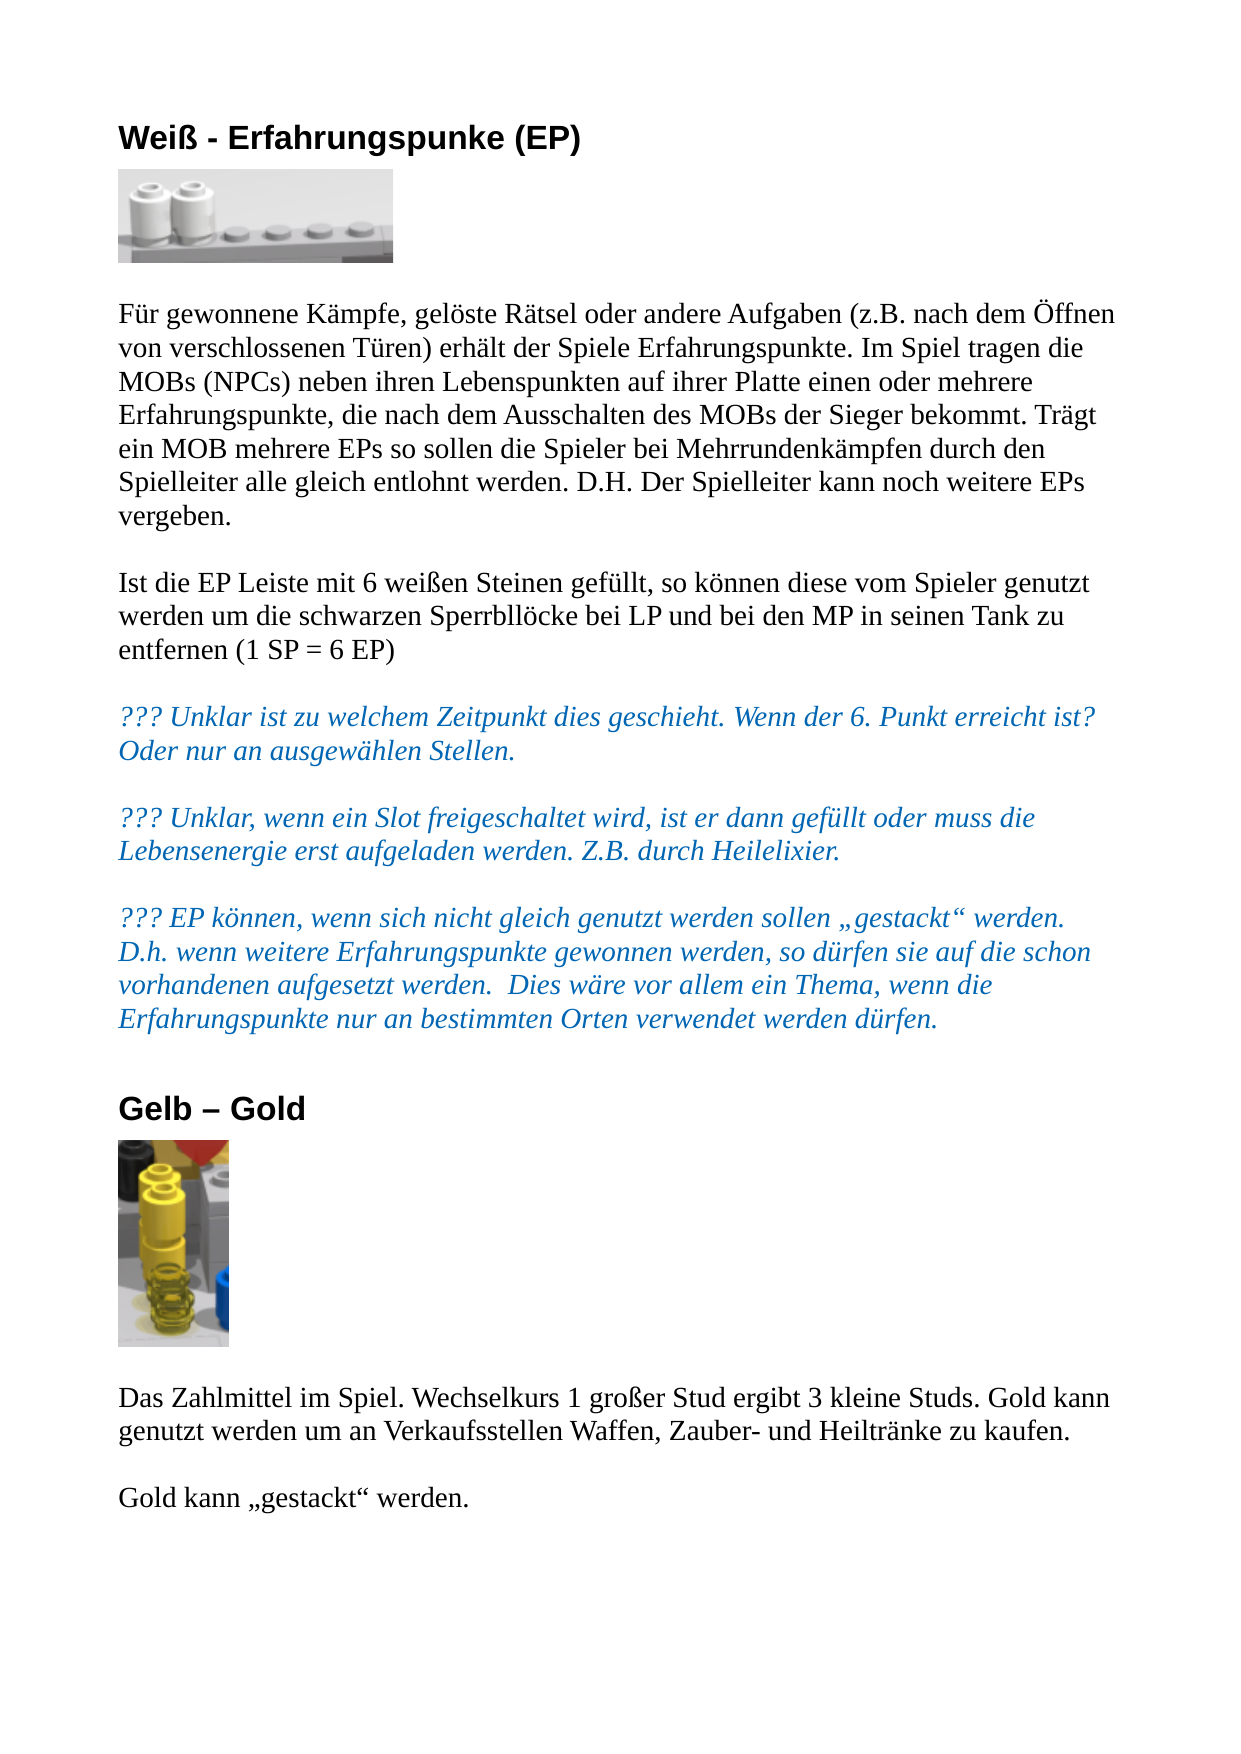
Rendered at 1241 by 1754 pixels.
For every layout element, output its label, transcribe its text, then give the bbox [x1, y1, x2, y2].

picture [118, 1140, 229, 1347]
text Ist die EP Leiste mit 6 weißen Steinen gefüllt, so können diese vom Spieler genutzt werden um die schwarzen Sperrbllöcke bei LP und bei den MP in seinen Tank zu entfernen (1 SP = 6 EP) [118, 565, 1122, 666]
subtitle Weiß - Erfahrungspunke (EP) [118, 118, 1122, 157]
subtitle Gelb – Gold [118, 1089, 1122, 1127]
text ??? Unklar ist zu welchem Zeitpunkt dies geschieht. Wenn der 6. Punkt erreicht ist? Oder nur an ausgewählen Stellen. [118, 699, 1122, 766]
text Für gewonnene Kämpfe, gelöste Rätsel oder andere Aufgaben (z.B. nach dem Öffnen von verschlossenen Türen) erhält der Spiele Erfahrungspunkte. Im Spiel tragen die MOBs (NPCs) neben ihren Lebenspunkten auf ihrer Platte einen oder mehrere Erfahrungspunkte, die nach dem Ausschalten des MOBs der Sieger bekommt. Trägt ein MOB mehrere EPs so sollen die Spieler bei Mehrrundenkämpfen durch den Spielleiter alle gleich entlohnt werden. D.H. Der Spielleiter kann noch weitere EPs vergeben. [118, 297, 1122, 565]
text Das Zahlmittel im Spiel. Wechselkurs 1 großer Stud ergibt 3 kleine Studs. Gold kann genutzt werden um an Verkaufsstellen Waffen, Zauber- und Heiltränke zu kaufen. [118, 1380, 1122, 1447]
text ??? EP können, wenn sich nicht gleich genutzt werden sollen „gestackt“ werden. D.h. wenn weitere Erfahrungspunkte gewonnen werden, so dürfen sie auf die schon vorhandenen aufgesetzt werden. Dies wäre vor allem ein Thema, wenn die Erfahrungspunkte nur an bestimmten Orten verwendet werden dürfen. [118, 900, 1122, 1068]
text ??? Unklar, wenn ein Slot freigeschaltet wird, ist er dann gefüllt oder muss die Lebensenergie erst aufgeladen werden. Z.B. durch Heilelixier. [118, 800, 1122, 867]
text Gold kann „gestackt“ werden. [118, 1480, 1122, 1514]
picture [118, 169, 394, 263]
